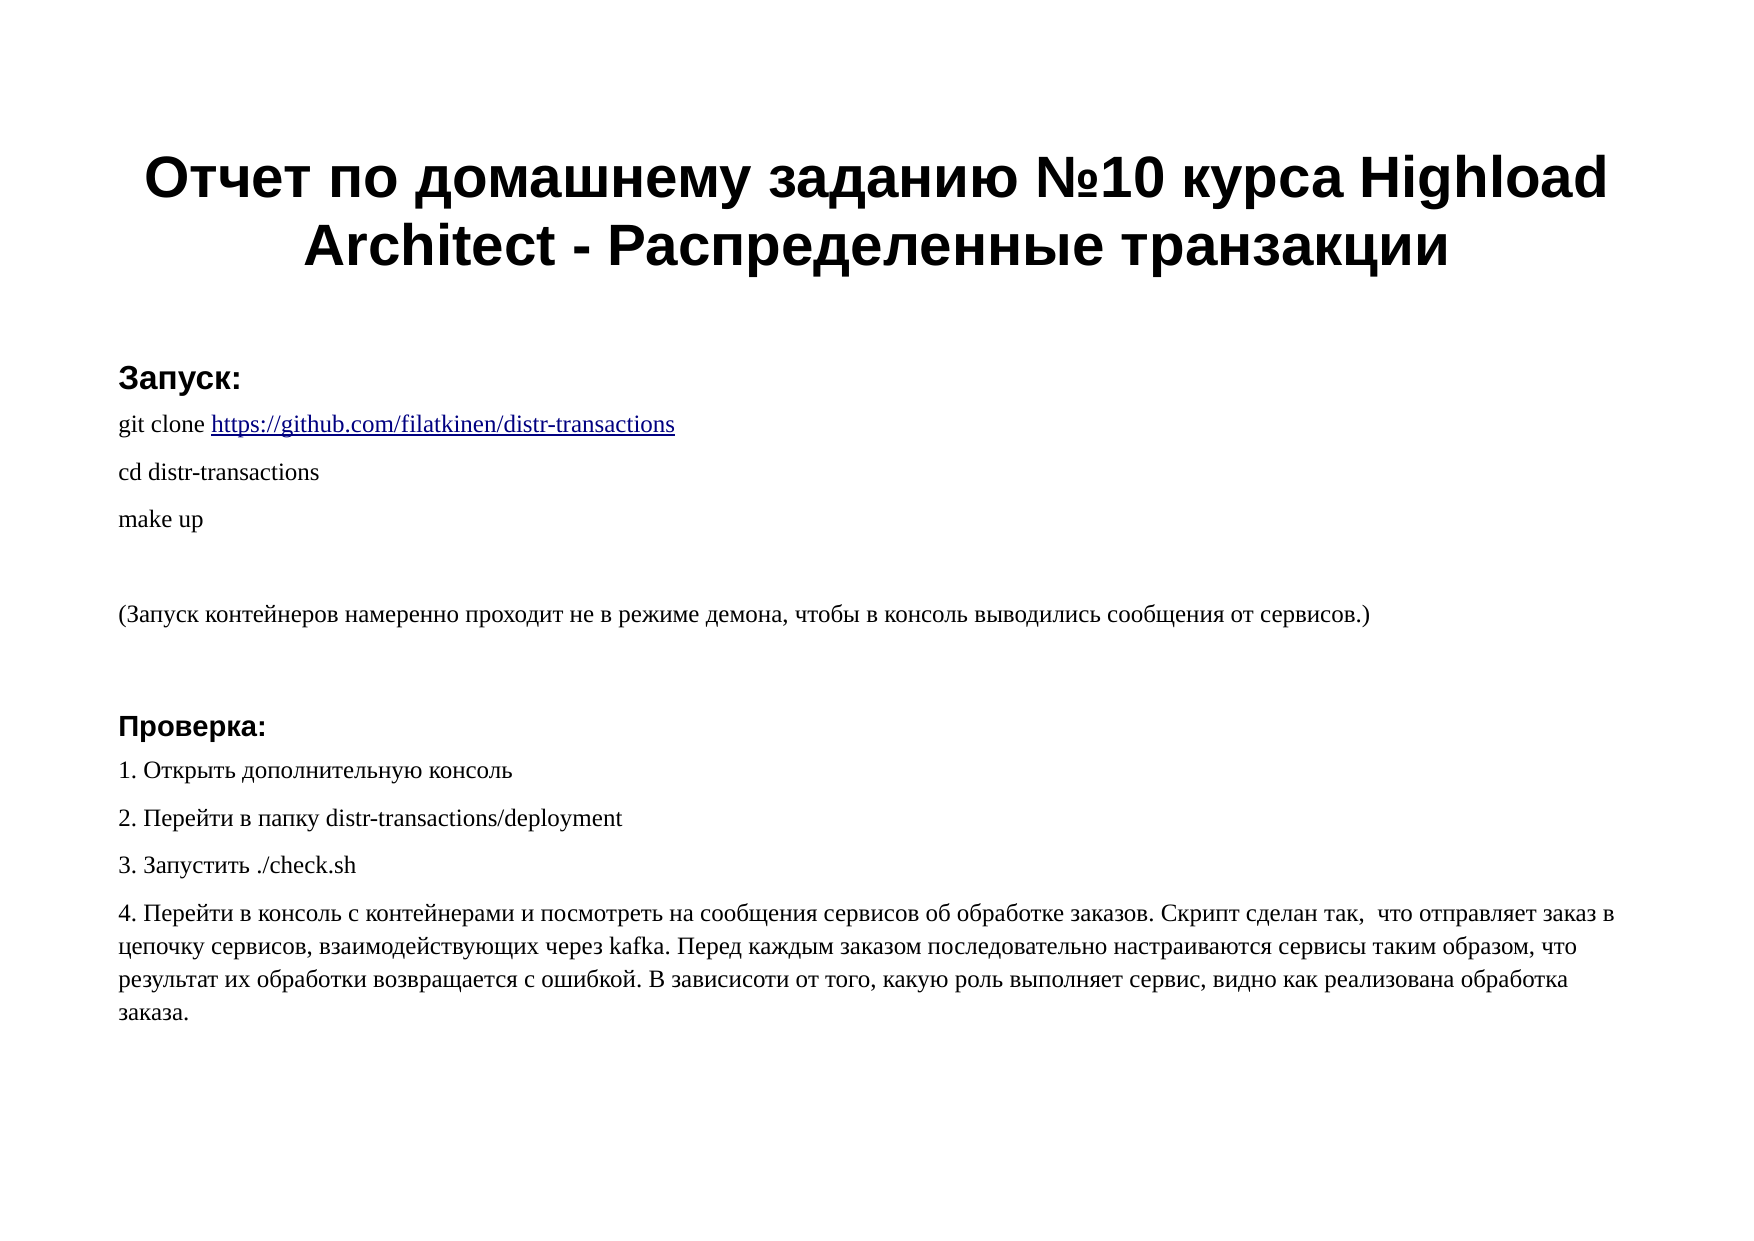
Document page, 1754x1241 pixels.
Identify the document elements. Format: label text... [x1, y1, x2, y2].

text make up [118, 504, 1635, 533]
text git clone https://github.com/filatkinen/distr-transactions [118, 409, 1635, 438]
text 3. Запустить ./check.sh [118, 851, 1635, 879]
text cd distr-transactions [118, 457, 1635, 486]
text (Запуск контейнеров намеренно проходит не в режиме демона, чтобы в консоль выводились сообщения от сервисов.) [118, 599, 1635, 628]
text 1. Открыть дополнительную консоль [118, 755, 1635, 784]
text 4. Перейти в консоль с контейнерами и посмотреть на сообщения сервисов об обработке заказов. Скрипт сделан так, что отправляет заказ в цепочку сервисов, взаимодействующих через kafka. Перед каждым заказом последовательно настраиваются сервисы таким образом, что результат их обработки возвращается с ошибкой. В зависисоти от того, какую роль выполняет сервис, видно как реализована обработка заказа. [118, 898, 1635, 1026]
title Отчет по домашнему заданию №10 курса Highload Architect - Распределенные транзакции [118, 143, 1635, 277]
text 2. Перейти в папку distr-transactions/deployment [118, 803, 1635, 832]
subtitle Проверка: [118, 709, 1635, 743]
subtitle Запуск: [118, 358, 1635, 397]
